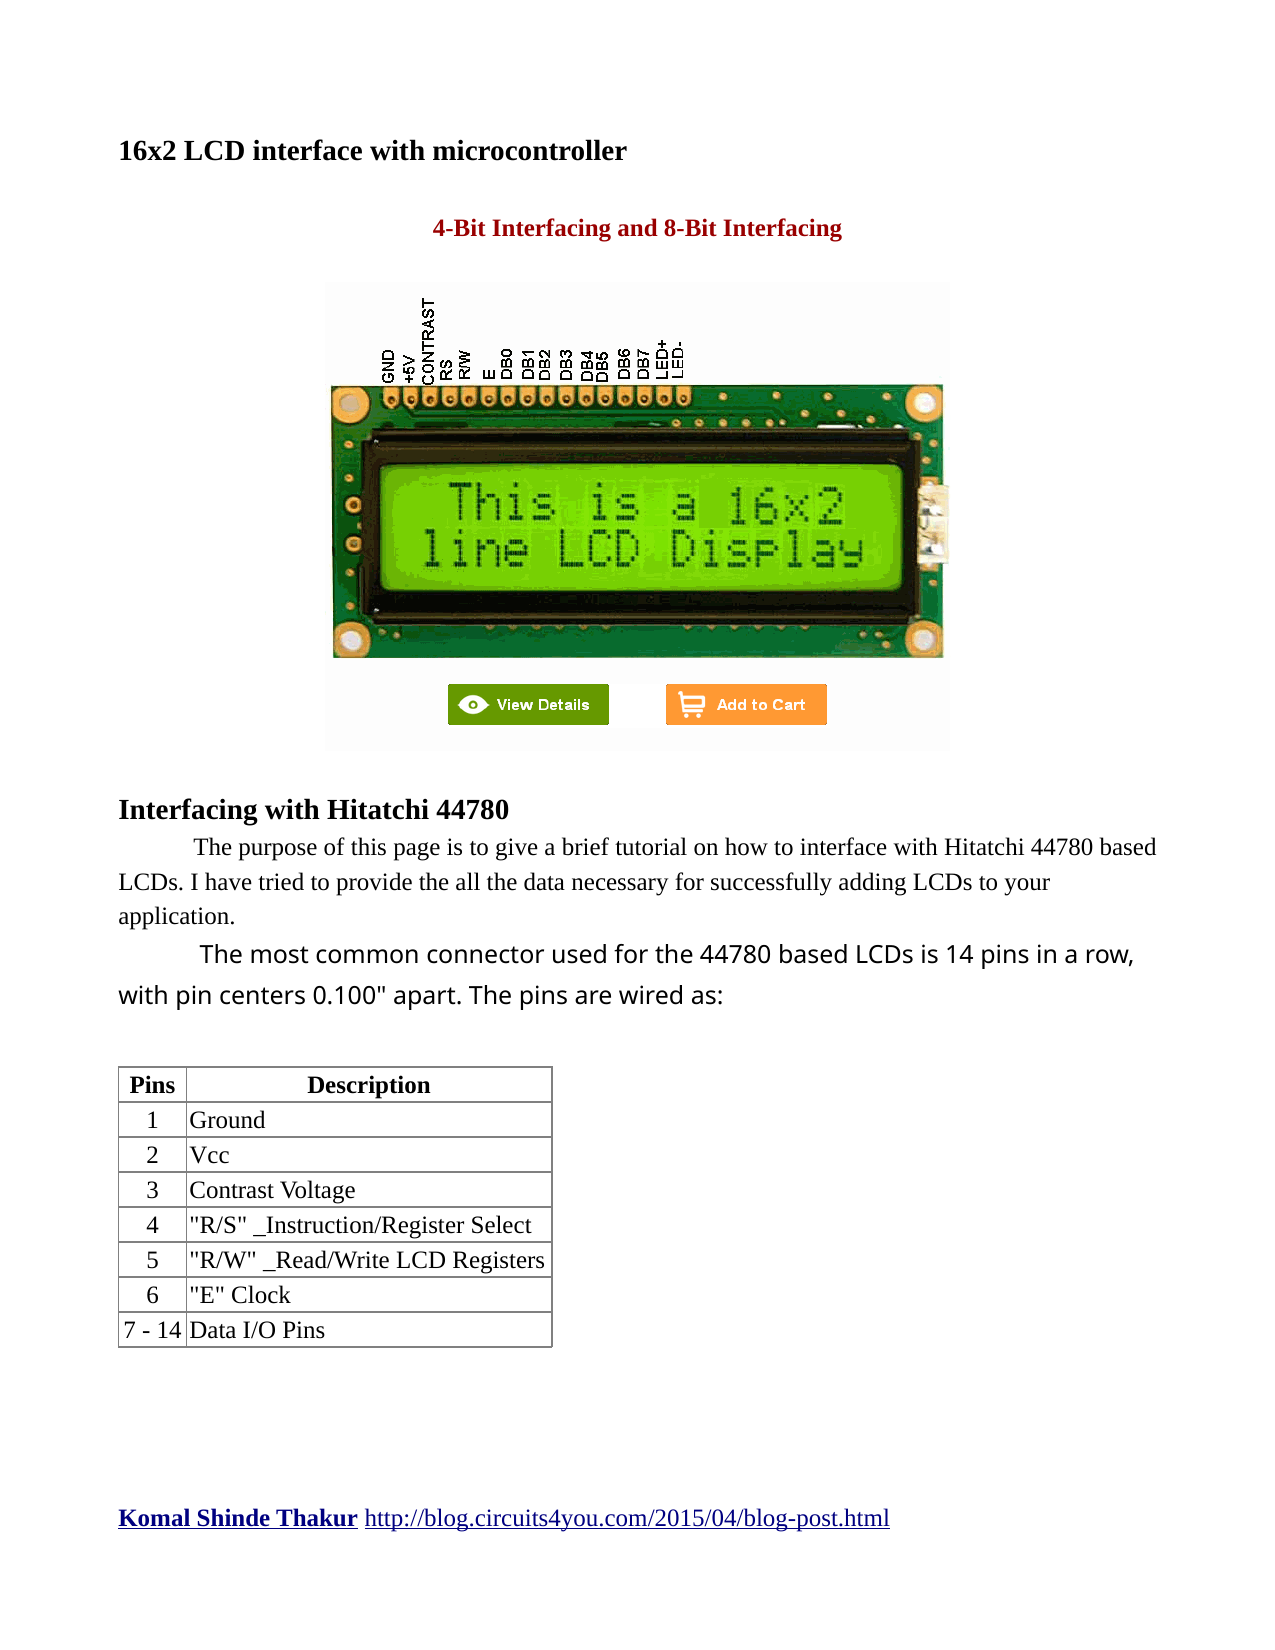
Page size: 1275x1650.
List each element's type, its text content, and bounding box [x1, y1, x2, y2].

table_cell Ground [187, 1103, 551, 1136]
table_cell 1 [119, 1103, 186, 1136]
table_header Description [187, 1068, 551, 1101]
table_cell Vcc [187, 1138, 551, 1171]
table_cell 2 [119, 1138, 186, 1171]
text Interfacing with Hitatchi 44780 [118, 757, 1157, 826]
table_cell Data I/O Pins [187, 1313, 551, 1346]
text The purpose of this page is to give a brief tutorial on how to interface with Hitatchi 44780 based LCDs. I have tried to provide the all the data necessary for successfully adding LCDs to your application. The most common connector used for the 44780 based LCDs is 14 pins in a row, with pin centers 0.100" apart. The pins are wired as: [118, 832, 1157, 1046]
table_cell "R/S" _Instruction/Register Select [187, 1208, 551, 1241]
subtitle 16x2 LCD interface with microcontroller [118, 133, 1157, 166]
table_cell 7 - 14 [119, 1313, 186, 1346]
table_cell Contrast Voltage [187, 1173, 551, 1206]
table_header Pins [119, 1068, 186, 1101]
text 4-Bit Interfacing and 8-Bit Interfacing [118, 213, 1157, 242]
picture [325, 282, 951, 751]
table_cell 6 [119, 1278, 186, 1311]
table_cell 3 [119, 1173, 186, 1206]
table_cell "E" Clock [187, 1278, 551, 1311]
table_cell 4 [119, 1208, 186, 1241]
table_cell "R/W" _Read/Write LCD Registers [187, 1243, 551, 1276]
table_cell 5 [119, 1243, 186, 1276]
